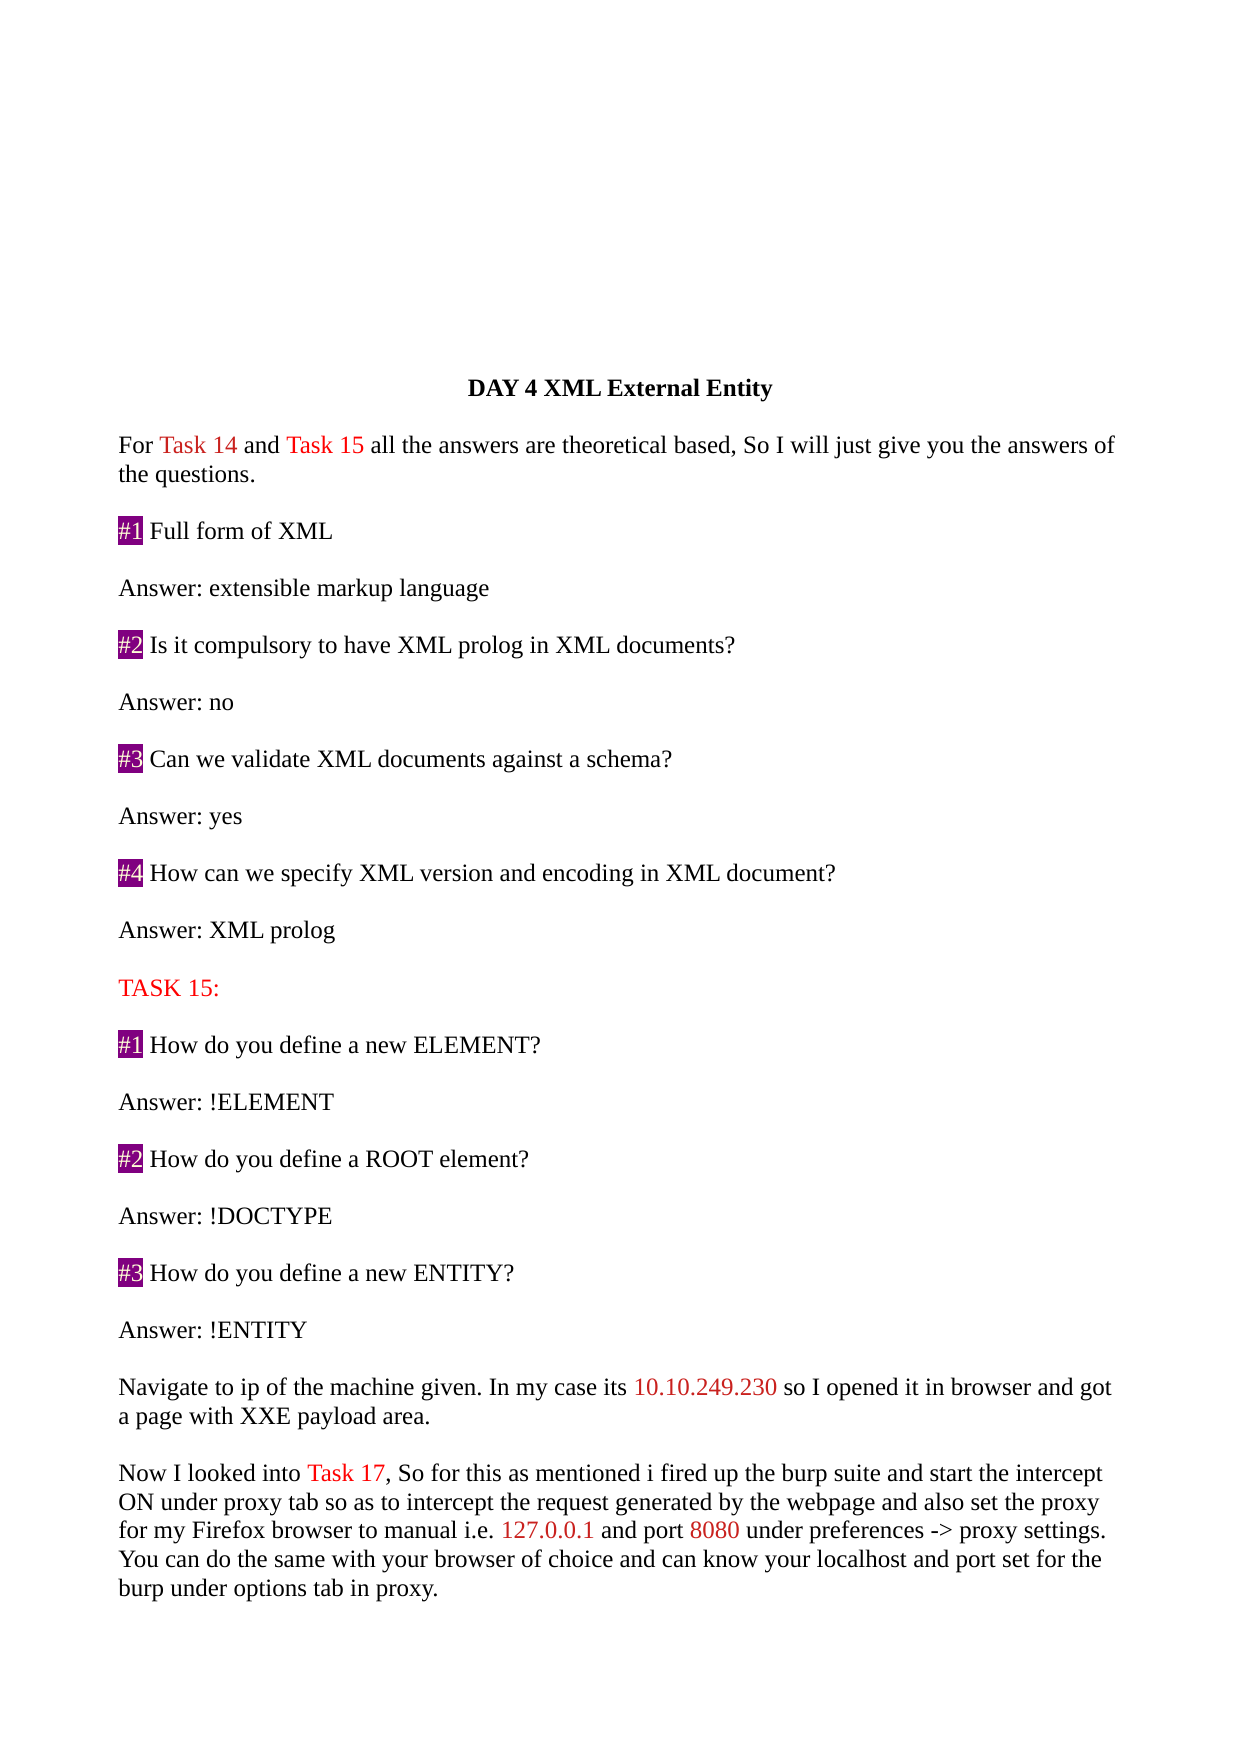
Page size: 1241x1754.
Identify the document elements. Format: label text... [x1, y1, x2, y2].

text #1 How do you define a new ELEMENT? [118, 1030, 1122, 1058]
text Answer: !ENTITY [118, 1315, 1122, 1344]
text Navigate to ip of the machine given. In my case its 10.10.249.230 so I opened it in browser and got a page with XXE payload area. [118, 1372, 1122, 1430]
text #1 Full form of XML [118, 516, 1122, 545]
text Answer: extensible markup language [118, 573, 1122, 602]
text Answer: yes [118, 801, 1122, 830]
text Answer: XML prolog [118, 916, 1122, 944]
text Answer: no [118, 687, 1122, 716]
text DAY 4 XML External Entity [118, 373, 1122, 402]
text #2 Is it compulsory to have XML prolog in XML documents? [118, 630, 1122, 659]
text #4 How can we specify XML version and encoding in XML document? [118, 858, 1122, 887]
text #3 Can we validate XML documents against a schema? [118, 744, 1122, 773]
text TASK 15: [118, 973, 1122, 1001]
text Now I looked into Task 17, So for this as mentioned i fired up the burp suite and start the intercept ON under proxy tab so as to intercept the request generated by the webpage and also set the proxy for my Firefox browser to manual i.e. 127.0.0.1 and port 8080 under preferences -> proxy settings. You can do the same with your browser of choice and can know your localhost and port set for the burp under options tab in proxy. [118, 1458, 1122, 1602]
text #2 How do you define a ROOT element? [118, 1144, 1122, 1173]
text Answer: !ELEMENT [118, 1087, 1122, 1116]
text Answer: !DOCTYPE [118, 1201, 1122, 1230]
text #3 How do you define a new ENTITY? [118, 1258, 1122, 1287]
text For Task 14 and Task 15 all the answers are theoretical based, So I will just give you the answers of the questions. [118, 430, 1122, 488]
